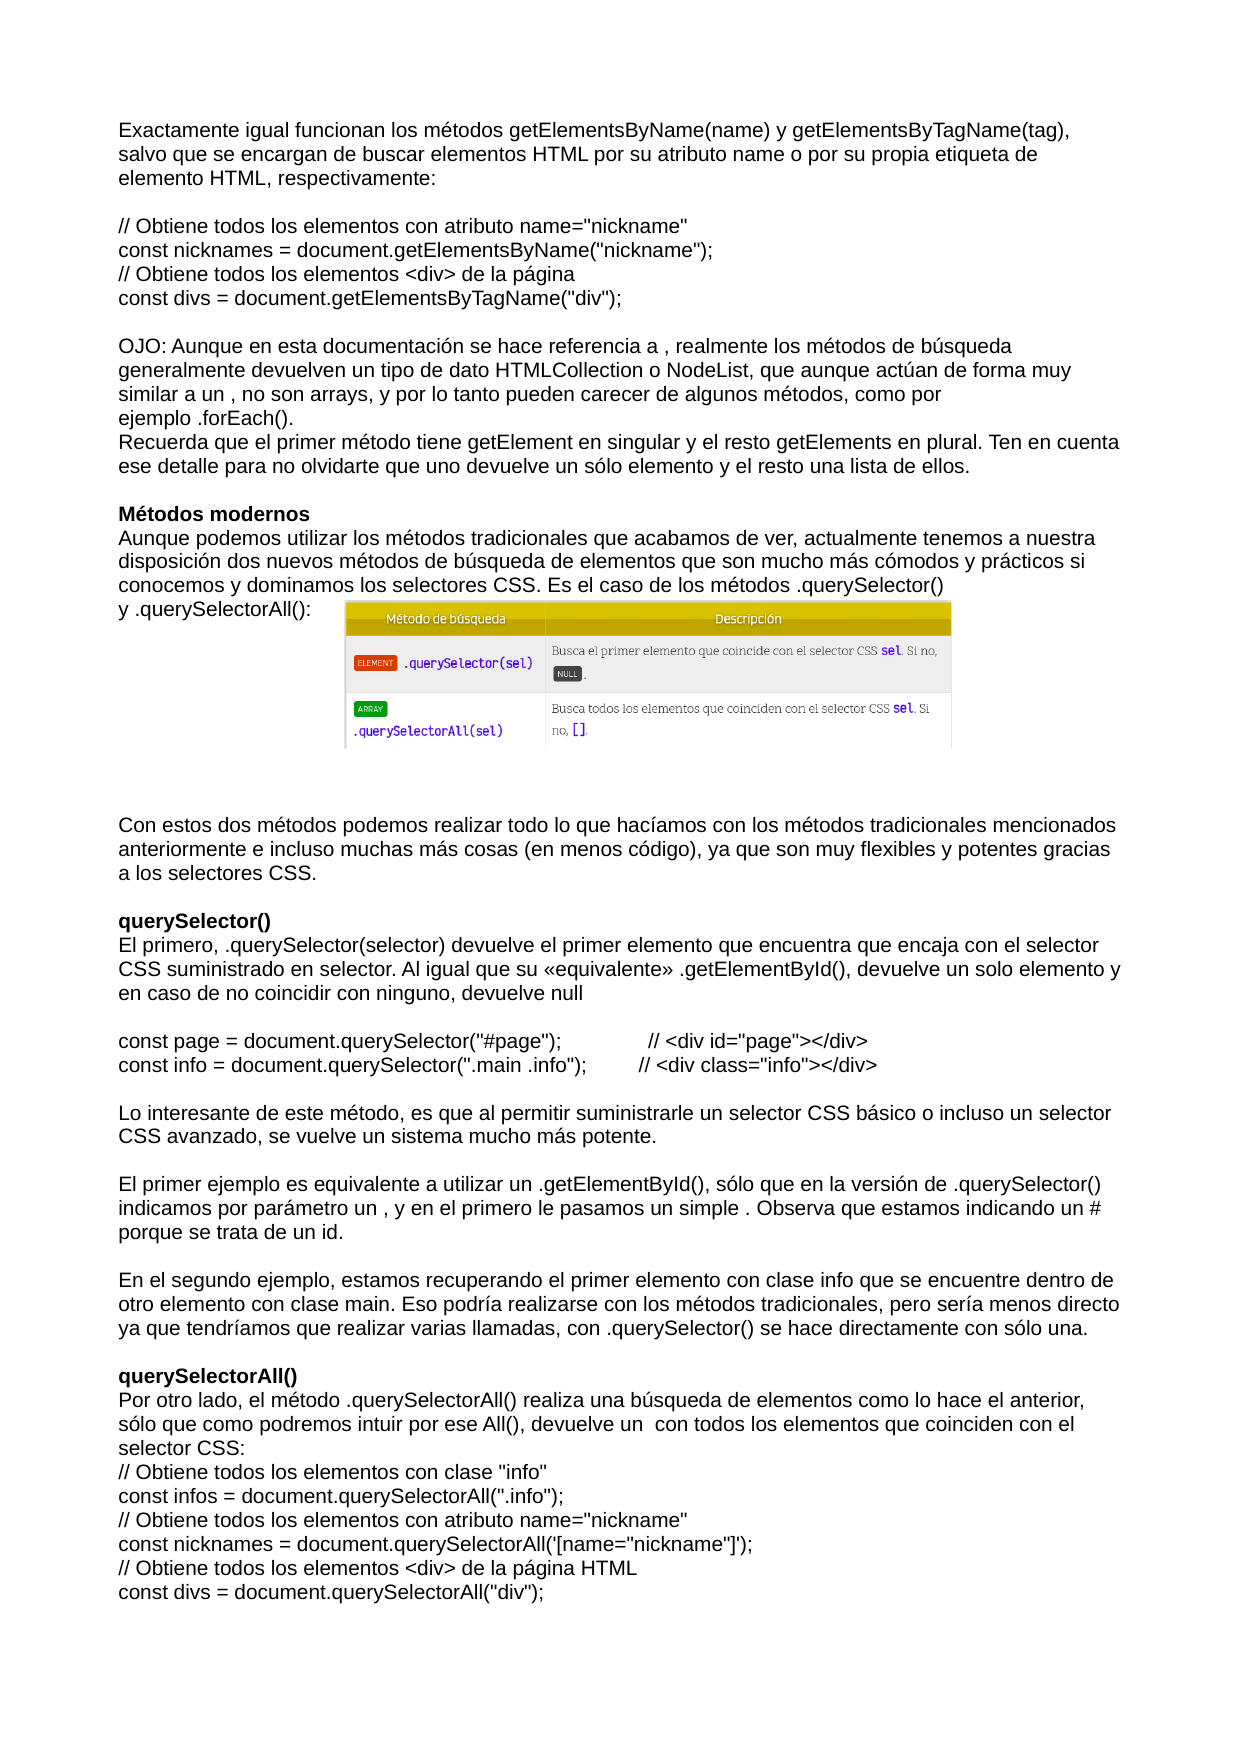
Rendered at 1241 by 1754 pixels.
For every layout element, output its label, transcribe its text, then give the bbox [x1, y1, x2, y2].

text const divs = document.getElementsByTagName("div"); [118, 286, 1122, 310]
text const divs = document.querySelectorAll("div"); [118, 1579, 1122, 1603]
text Por otro lado, el método .querySelectorAll() realiza una búsqueda de elementos como lo hace el anterior, sólo que como podremos intuir por ese All(), devuelve un con todos los elementos que coinciden con el selector CSS: [118, 1388, 1122, 1460]
text const page = document.querySelector("#page"); // <div id="page"></div> [118, 1028, 1122, 1052]
text Exactamente igual funcionan los métodos getElementsByName(name) y getElementsByTagName(tag), salvo que se encargan de buscar elementos HTML por su atributo name o por su propia etiqueta de elemento HTML, respectivamente: [118, 118, 1122, 190]
picture [344, 600, 952, 749]
text // Obtiene todos los elementos con atributo name="nickname" [118, 1508, 1122, 1532]
text Métodos modernos [118, 501, 1122, 525]
text En el segundo ejemplo, estamos recuperando el primer elemento con clase info que se encuentre dentro de otro elemento con clase main. Eso podría realizarse con los métodos tradicionales, pero sería menos directo ya que tendríamos que realizar varias llamadas, con .querySelector() se hace directamente con sólo una. [118, 1268, 1122, 1340]
text const nicknames = document.querySelectorAll('[name="nickname"]'); [118, 1532, 1122, 1556]
text const infos = document.querySelectorAll(".info"); [118, 1484, 1122, 1508]
text querySelector() [118, 909, 1122, 933]
text Recuerda que el primer método tiene getElement en singular y el resto getElements en plural. Ten en cuenta ese detalle para no olvidarte que uno devuelve un sólo elemento y el resto una lista de ellos. [118, 429, 1122, 477]
text const nicknames = document.getElementsByName("nickname"); [118, 238, 1122, 262]
text El primero, .querySelector(selector) devuelve el primer elemento que encuentra que encaja con el selector CSS suministrado en selector. Al igual que su «equivalente» .getElementById(), devuelve un solo elemento y en caso de no coincidir con ninguno, devuelve null [118, 933, 1122, 1004]
text // Obtiene todos los elementos <div> de la página [118, 262, 1122, 286]
text const info = document.querySelector(".main .info"); // <div class="info"></div> [118, 1052, 1122, 1076]
text Aunque podemos utilizar los métodos tradicionales que acabamos de ver, actualmente tenemos a nuestra disposición dos nuevos métodos de búsqueda de elementos que son mucho más cómodos y prácticos si conocemos y dominamos los selectores CSS. Es el caso de los métodos .querySelector() y .querySelectorAll(): [118, 525, 1122, 621]
text // Obtiene todos los elementos con atributo name="nickname" [118, 214, 1122, 238]
text // Obtiene todos los elementos con clase "info" [118, 1460, 1122, 1484]
text Con estos dos métodos podemos realizar todo lo que hacíamos con los métodos tradicionales mencionados anteriormente e incluso muchas más cosas (en menos código), ya que son muy flexibles y potentes gracias a los selectores CSS. [118, 813, 1122, 885]
text El primer ejemplo es equivalente a utilizar un .getElementById(), sólo que en la versión de .querySelector() indicamos por parámetro un , y en el primero le pasamos un simple . Observa que estamos indicando un # porque se trata de un id. [118, 1172, 1122, 1244]
text // Obtiene todos los elementos <div> de la página HTML [118, 1556, 1122, 1579]
text OJO: Aunque en esta documentación se hace referencia a , realmente los métodos de búsqueda generalmente devuelven un tipo de dato HTMLCollection o NodeList, que aunque actúan de forma muy similar a un , no son arrays, y por lo tanto pueden carecer de algunos métodos, como por ejemplo .forEach(). [118, 334, 1122, 429]
text querySelectorAll() [118, 1364, 1122, 1388]
text Lo interesante de este método, es que al permitir suministrarle un selector CSS básico o incluso un selector CSS avanzado, se vuelve un sistema mucho más potente. [118, 1100, 1122, 1148]
